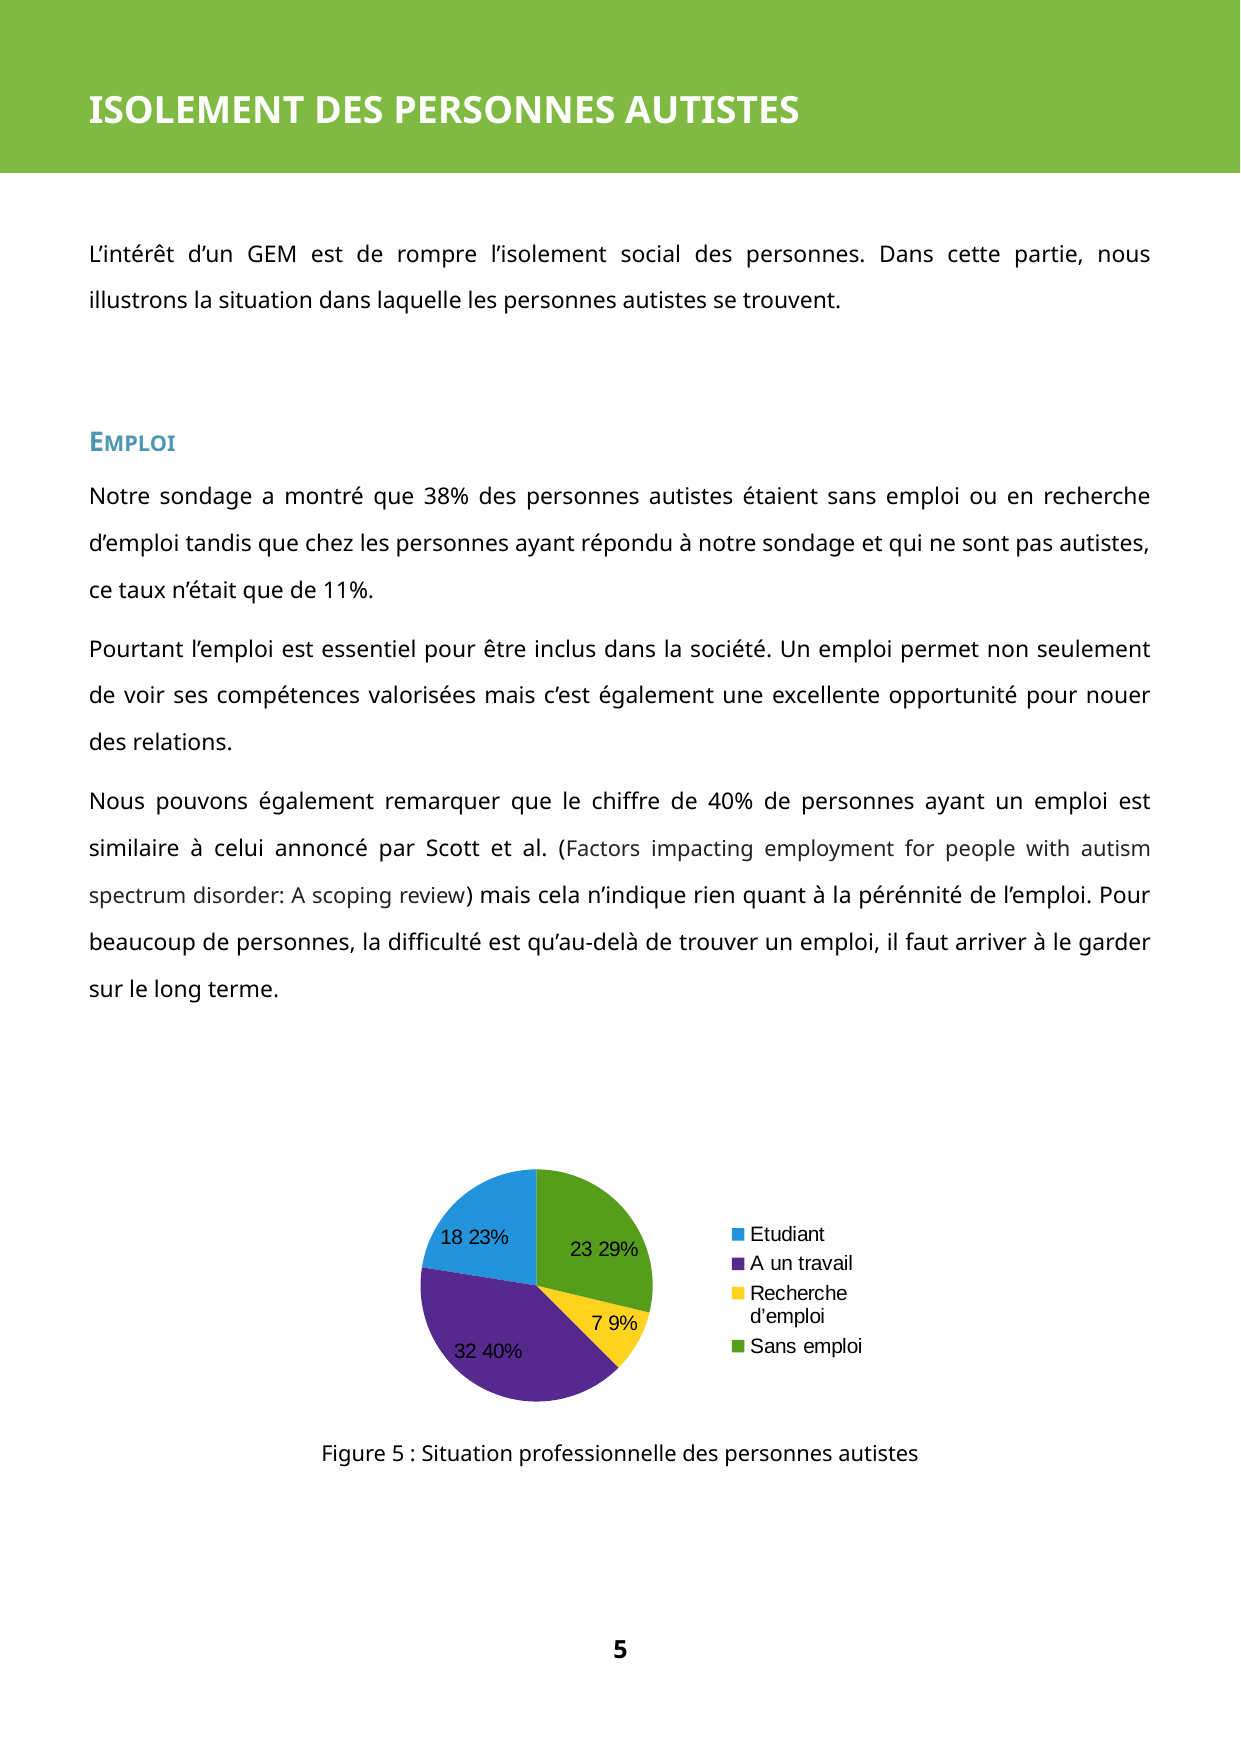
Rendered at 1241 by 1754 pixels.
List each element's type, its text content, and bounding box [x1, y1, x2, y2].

text L’intérêt d’un GEM est de rompre l’isolement social des personnes. Dans cette partie, nous illustrons la situation dans laquelle les personnes autistes se trouvent. [88, 237, 1152, 316]
text Pourtant l’emploi est essentiel pour être inclus dans la société. Un emploi permet non seulement de voir ses compétences valorisées mais c’est également une excellente opportunité pour nouer des relations. [88, 633, 1152, 758]
text Nous pouvons également remarquer que le chiffre de 40% de personnes ayant un emploi est similaire à celui annoncé par Scott et al. (Factors impacting employment for people with autism spectrum disorder: A scoping review) mais cela n’indique rien quant à la pérénnité de l’emploi. Pour beaucoup de personnes, la difficulté est qu’au-delà de trouver un emploi, il faut arriver à le garder sur le long terme. [88, 785, 1152, 1004]
subtitle Emploi [88, 422, 1152, 459]
text Notre sondage a montré que 38% des personnes autistes étaient sans emploi ou en recherche d’emploi tandis que chez les personnes ayant répondu à notre sondage et qui ne sont pas autistes, ce taux n’était que de 11%. [88, 480, 1152, 605]
text Figure 5 : Situation professionnelle des personnes autistes [88, 1155, 1152, 1468]
